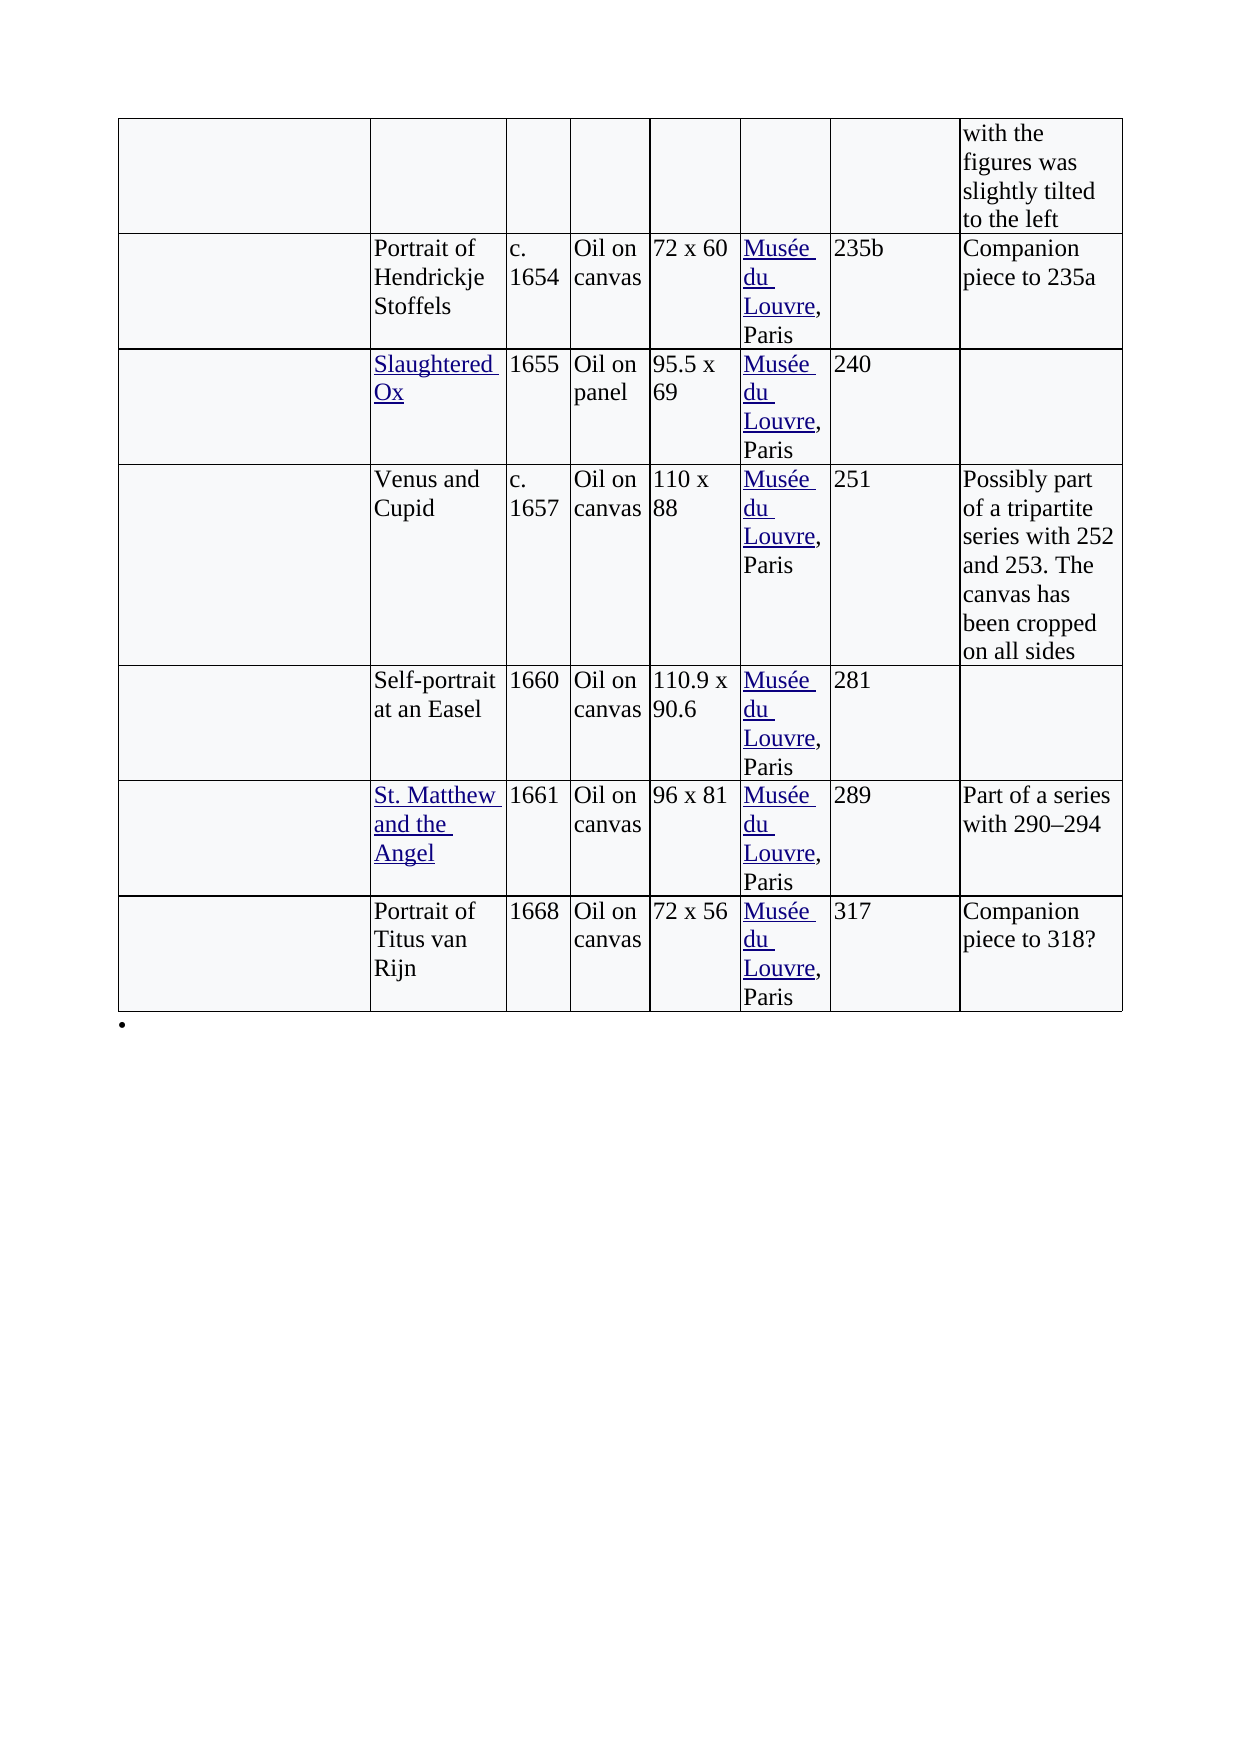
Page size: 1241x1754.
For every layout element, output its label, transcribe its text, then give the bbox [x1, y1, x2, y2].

table_cell 1660 [507, 666, 570, 780]
table_cell Musée du Louvre, Paris [741, 781, 830, 895]
table_cell 251 [831, 465, 959, 665]
table_cell [119, 781, 370, 895]
table_cell Possibly part of a tripartite series with 252 and 253. The canvas has been cropped on all sides [961, 465, 1122, 665]
table_cell 317 [831, 897, 959, 1011]
table_cell Oil on canvas [571, 465, 649, 665]
table_cell [961, 350, 1122, 464]
table_cell Musée du Louvre, Paris [741, 234, 830, 348]
table_cell St. Matthew and the Angel [371, 781, 506, 895]
table_cell 281 [831, 666, 959, 780]
table_cell Part of a series with 290–294 [961, 781, 1122, 895]
table_cell Musée du Louvre, Paris [741, 350, 830, 464]
table_cell 1661 [507, 781, 570, 895]
table_cell 1668 [507, 897, 570, 1011]
table_cell Venus and Cupid [371, 465, 506, 665]
table_cell Portrait of Titus van Rijn [371, 897, 506, 1011]
table_cell 95.5 x 69 [651, 350, 740, 464]
table_cell Oil on canvas [571, 666, 649, 780]
table_cell Musée du Louvre, Paris [741, 897, 830, 1011]
table_cell Slaughtered Ox [371, 350, 506, 464]
table_cell c. 1657 [507, 465, 570, 665]
table_cell 235b [831, 234, 959, 348]
table_cell 96 x 81 [651, 781, 740, 895]
table_cell Oil on panel [571, 350, 649, 464]
table_cell [741, 119, 830, 233]
table_cell 110 x 88 [651, 465, 740, 665]
table_cell Oil on canvas [571, 897, 649, 1011]
table_cell [119, 234, 370, 348]
table_cell [119, 666, 370, 780]
table_cell Musée du Louvre, Paris [741, 666, 830, 780]
table_cell 72 x 60 [651, 234, 740, 348]
table_cell Oil on canvas [571, 234, 649, 348]
table_cell Self-portrait at an Easel [371, 666, 506, 780]
table_cell 289 [831, 781, 959, 895]
table_cell [831, 119, 959, 233]
table_cell [371, 119, 506, 233]
table_cell 110.9 x 90.6 [651, 666, 740, 780]
table_cell [571, 119, 649, 233]
table_cell Portrait of Hendrickje Stoffels [371, 234, 506, 348]
table_cell with the figures was slightly tilted to the left [961, 119, 1122, 233]
table_cell 240 [831, 350, 959, 464]
table_cell 1655 [507, 350, 570, 464]
table_cell [119, 897, 370, 1011]
table_cell [119, 465, 370, 665]
table_cell [651, 119, 740, 233]
table_cell Oil on canvas [571, 781, 649, 895]
table_cell [119, 119, 370, 233]
table_cell c. 1654 [507, 234, 570, 348]
table_cell Musée du Louvre, Paris [741, 465, 830, 665]
table_cell 72 x 56 [651, 897, 740, 1011]
table_cell [507, 119, 570, 233]
table_cell [119, 350, 370, 464]
table_cell Companion piece to 318? [961, 897, 1122, 1011]
table_cell [961, 666, 1122, 780]
table_cell Companion piece to 235a [961, 234, 1122, 348]
